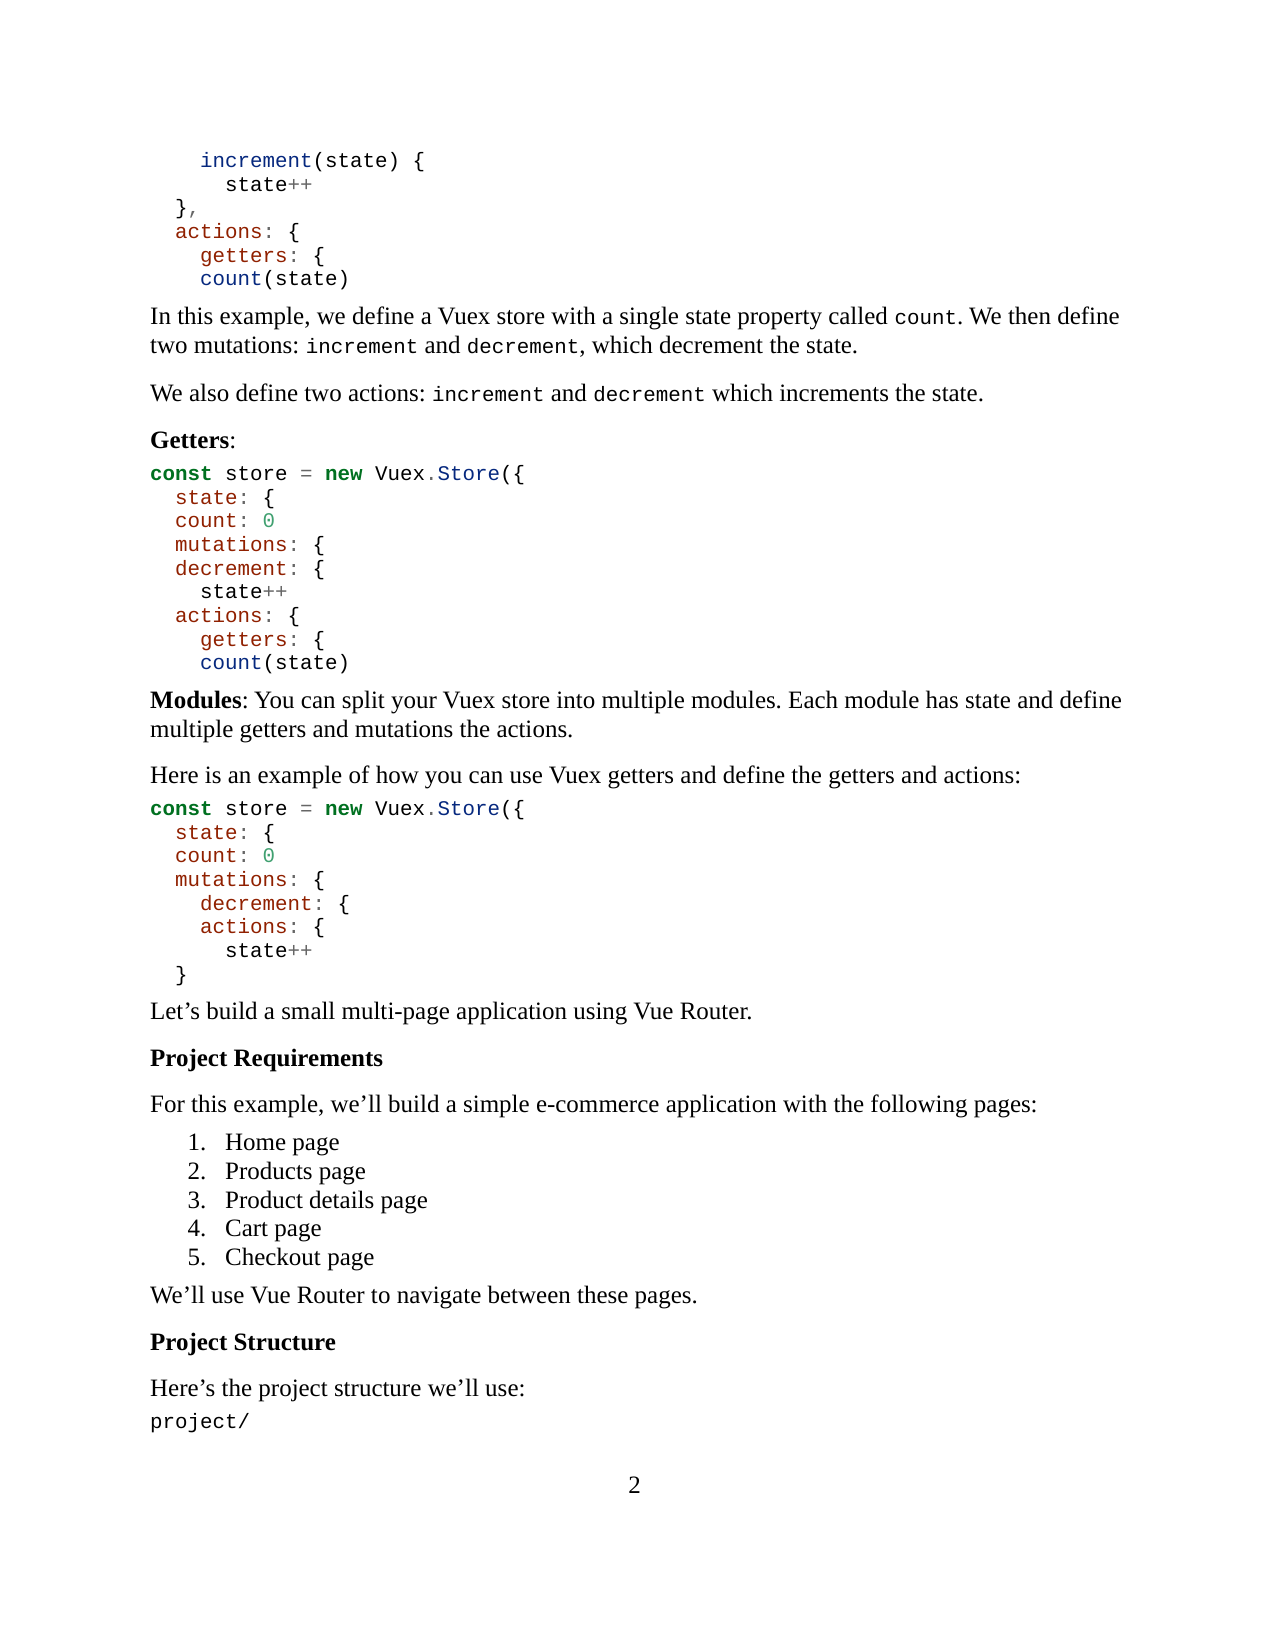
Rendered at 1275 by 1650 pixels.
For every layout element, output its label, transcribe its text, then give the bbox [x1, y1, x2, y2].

text state: { [150, 822, 1125, 845]
text Getters: [150, 425, 1125, 454]
text state++ [150, 581, 1125, 605]
text decrement: { [150, 893, 1125, 916]
text project/ [150, 1411, 1125, 1434]
text We also define two actions: increment and decrement which increments the state. [150, 378, 1125, 407]
text const store = new Vuex.Store({ [150, 798, 1125, 822]
list Product details page [187, 1185, 1125, 1213]
list Cart page [187, 1213, 1125, 1242]
text state: { [150, 487, 1125, 510]
text Here is an example of how you can use Vuex getters and define the getters and actions: [150, 760, 1125, 789]
text For this example, we’ll build a simple e-commerce application with the following pages: [150, 1089, 1125, 1118]
text In this example, we define a Vuex store with a single state property called count. We then define two mutations: increment and decrement, which decrement the state. [150, 301, 1125, 360]
text count(state) [150, 268, 1125, 292]
list Checkout page [187, 1242, 1125, 1271]
text mutations: { [150, 869, 1125, 893]
text decrement: { [150, 558, 1125, 581]
text const store = new Vuex.Store({ [150, 463, 1125, 487]
text }, [150, 197, 1125, 221]
text actions: { [150, 916, 1125, 940]
text } [150, 963, 1125, 987]
text state++ [150, 174, 1125, 197]
text actions: { [150, 221, 1125, 244]
text mutations: { [150, 534, 1125, 558]
text getters: { [150, 629, 1125, 652]
text count: 0 [150, 845, 1125, 869]
text state++ [150, 940, 1125, 963]
list Home page [187, 1127, 1125, 1156]
text Project Requirements [150, 1043, 1125, 1072]
text We’ll use Vue Router to navigate between these pages. [150, 1280, 1125, 1309]
text actions: { [150, 605, 1125, 629]
list Products page [187, 1156, 1125, 1185]
text getters: { [150, 244, 1125, 268]
text increment(state) { [150, 150, 1125, 174]
text Let’s build a small multi-page application using Vue Router. [150, 996, 1125, 1025]
text Project Structure [150, 1327, 1125, 1355]
text Modules: You can split your Vuex store into multiple modules. Each module has state and define multiple getters and mutations the actions. [150, 685, 1125, 742]
text count(state) [150, 652, 1125, 676]
text Here’s the project structure we’ll use: [150, 1373, 1125, 1402]
text count: 0 [150, 510, 1125, 534]
